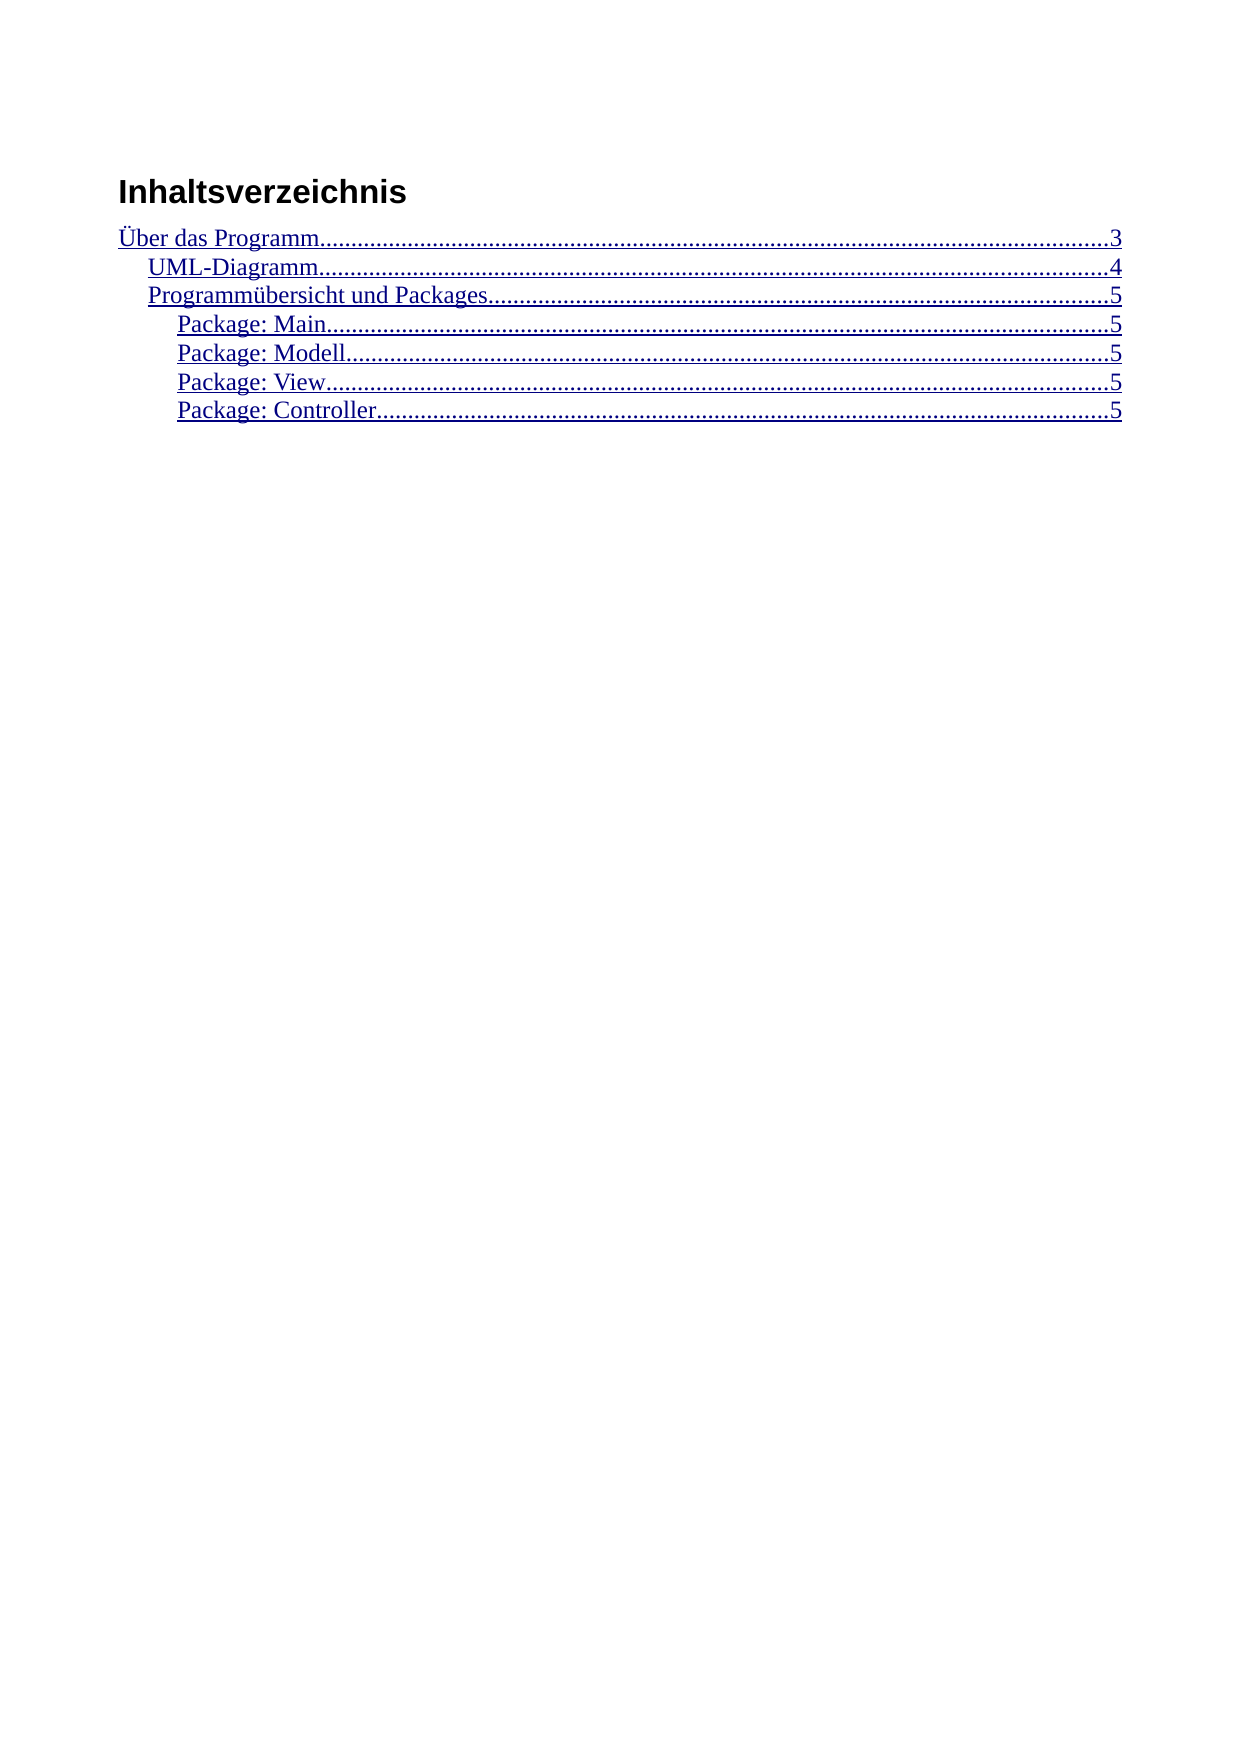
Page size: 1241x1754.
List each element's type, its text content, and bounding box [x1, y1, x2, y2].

text Package: Modell 5 [177, 338, 1122, 363]
text UML-Diagramm 4 [148, 252, 1122, 277]
text Package: Controller 5 [177, 395, 1122, 420]
text Package: Main 5 [177, 309, 1122, 334]
text Programmübersicht und Packages 5 [148, 280, 1122, 305]
subtitle Inhaltsverzeichnis [118, 172, 1122, 210]
text Über das Programm 3 [118, 223, 1122, 248]
text Package: View 5 [177, 367, 1122, 392]
